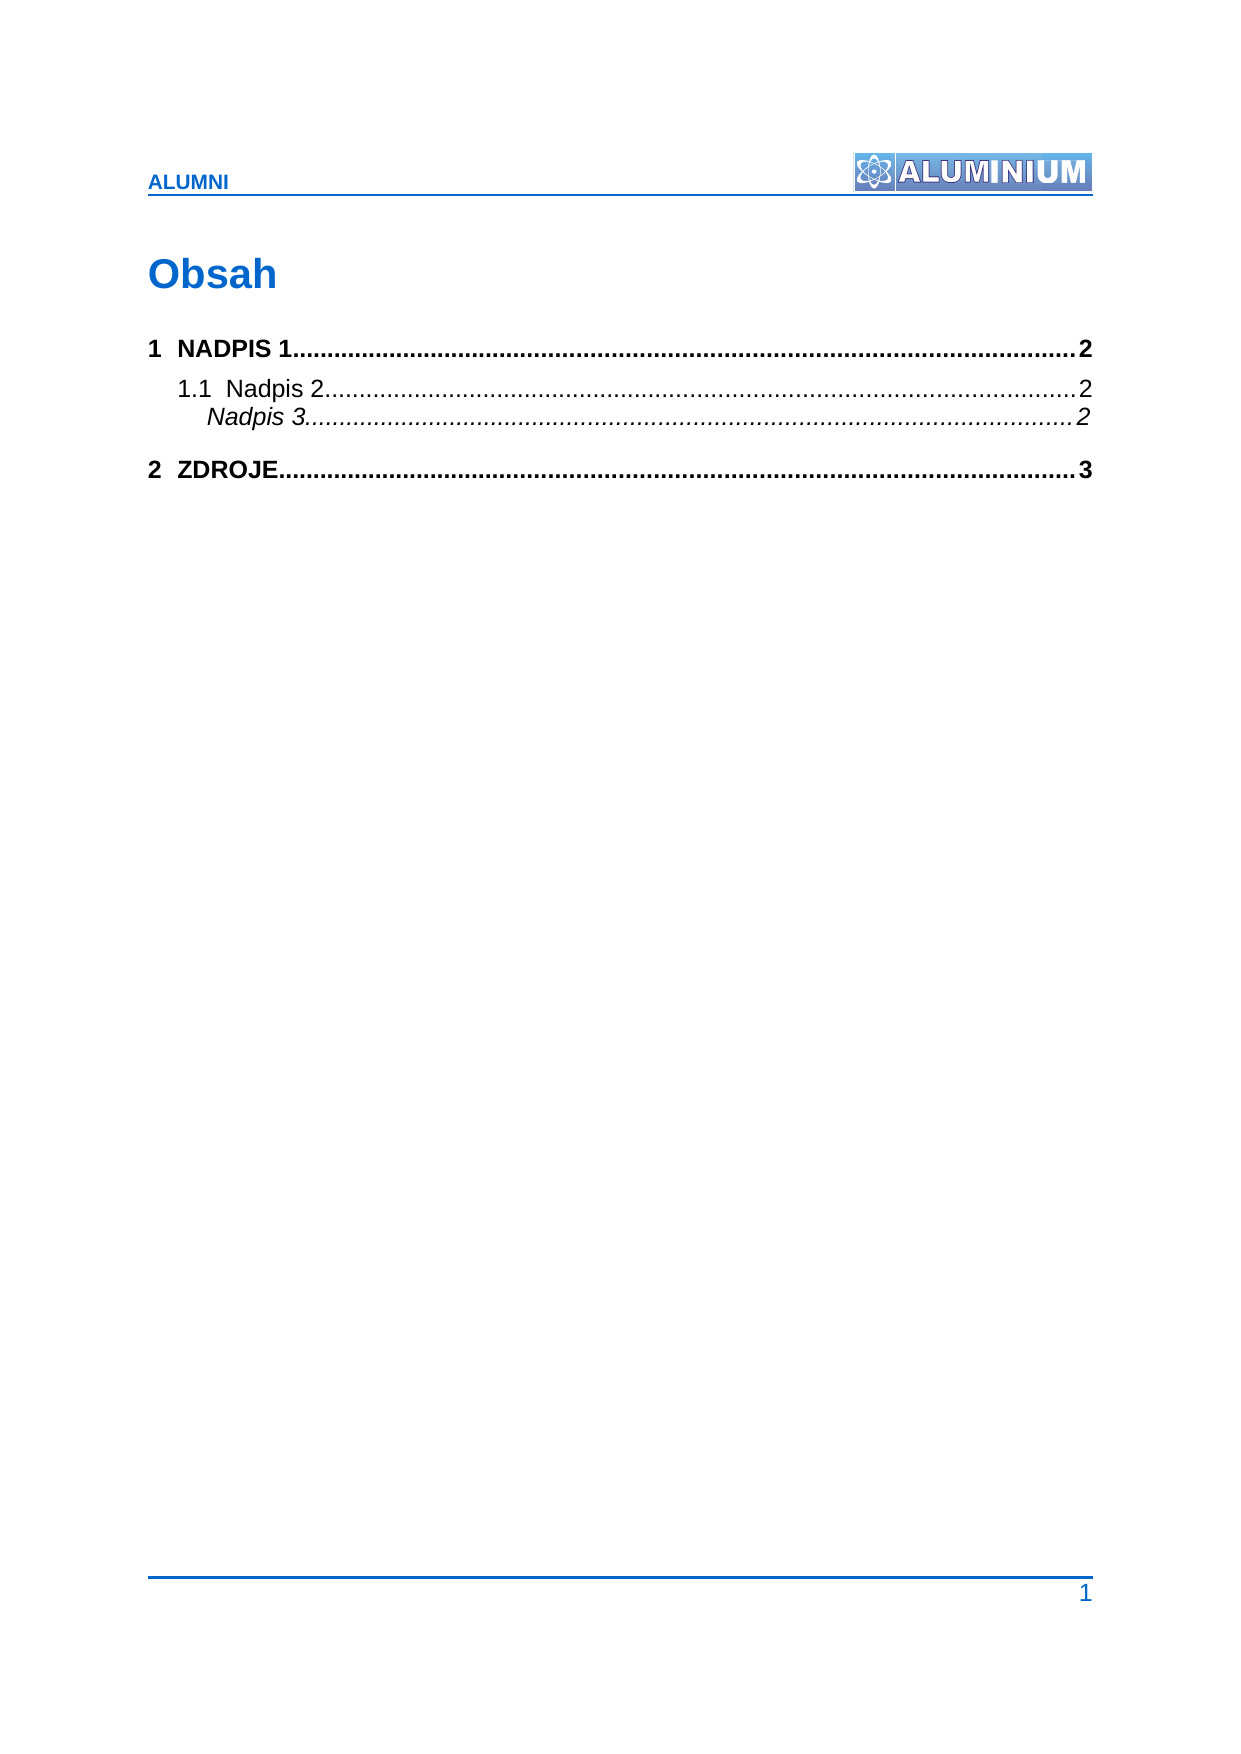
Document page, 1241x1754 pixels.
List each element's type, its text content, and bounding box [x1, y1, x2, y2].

text 1.1 Nadpis 2 2 [177, 375, 1093, 403]
text Nadpis 3 2 [207, 403, 1093, 431]
subtitle Obsah [148, 251, 1093, 297]
text 1 Nadpis 1 2 [148, 334, 1093, 362]
text 2 Zdroje 3 [148, 455, 1093, 483]
